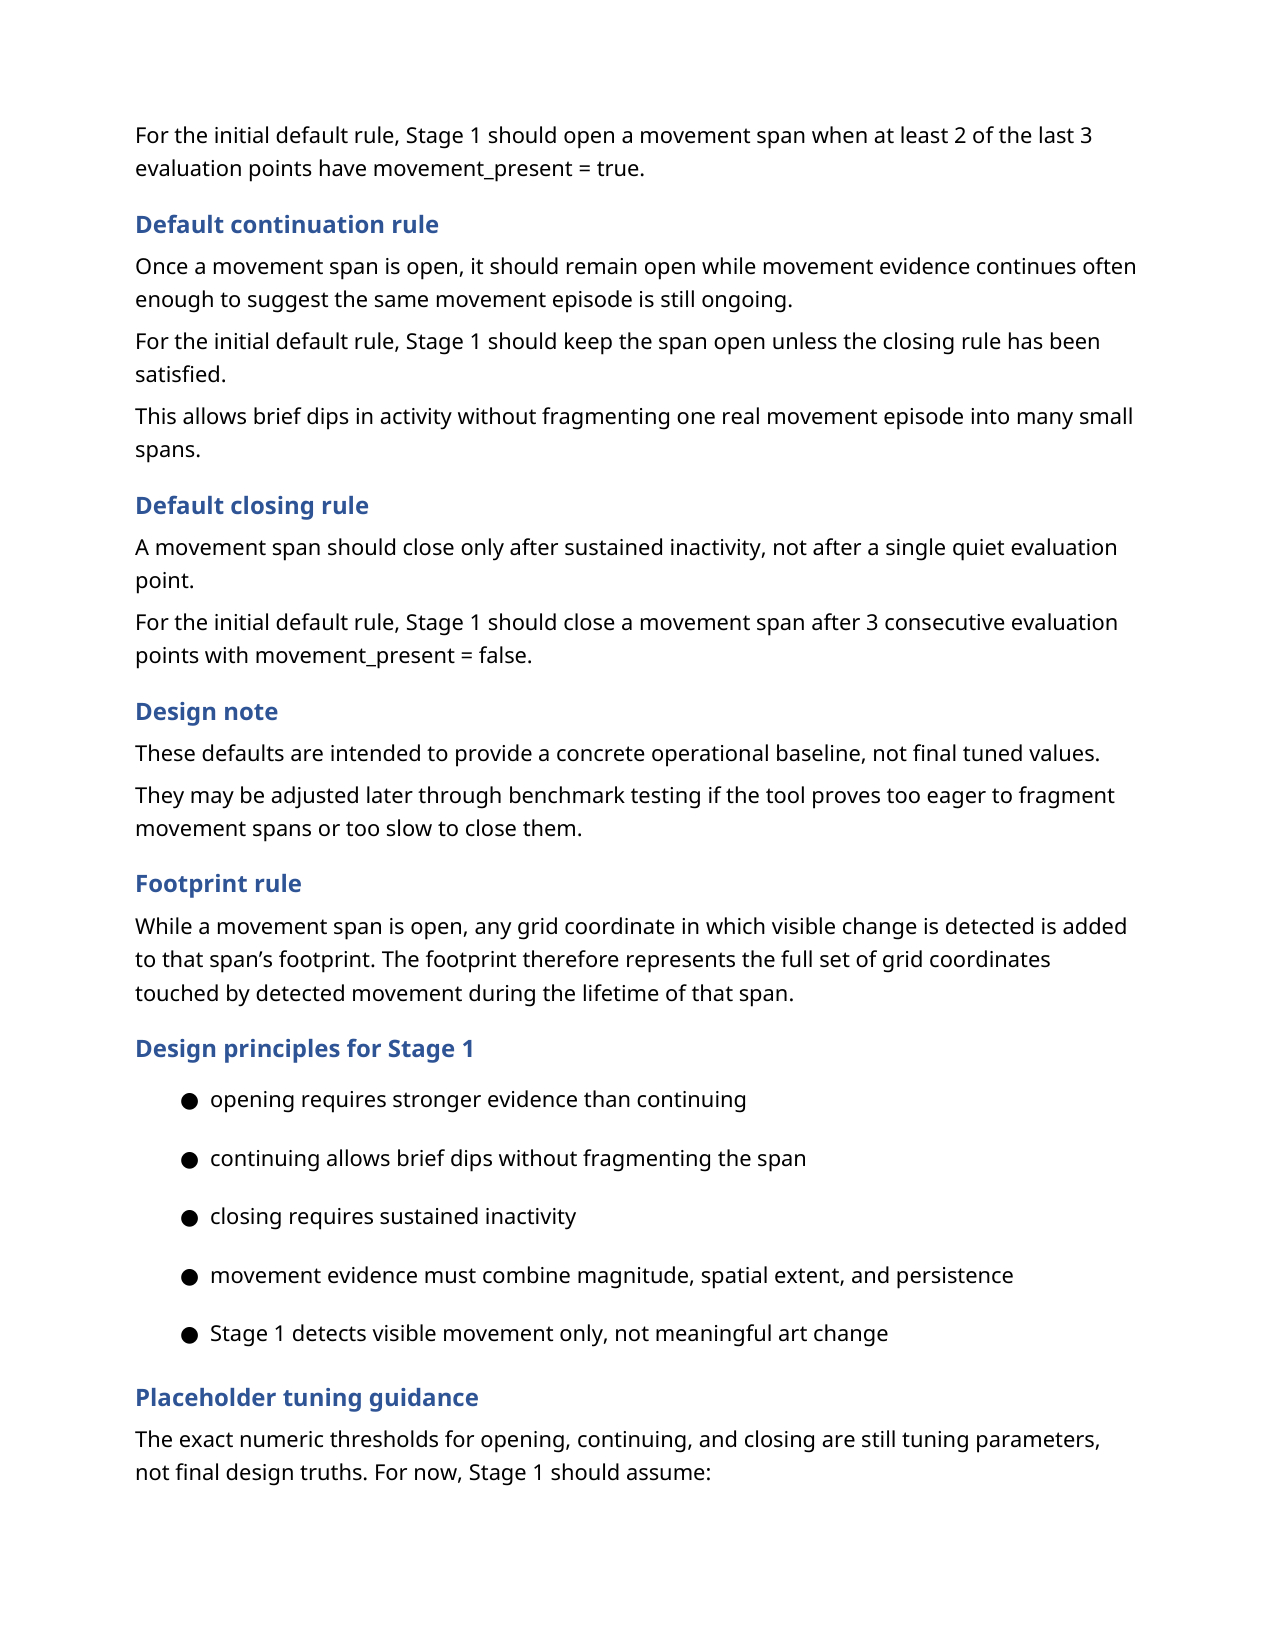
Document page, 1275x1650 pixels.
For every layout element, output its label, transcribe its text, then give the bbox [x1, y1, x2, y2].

subtitle Design note [135, 694, 1140, 727]
list Stage 1 detects visible movement only, not meaningful art change [180, 1309, 1140, 1354]
text This allows brief dips in activity without fragmenting one real movement episode into many small spans. [135, 401, 1140, 464]
subtitle Default continuation rule [135, 207, 1140, 240]
subtitle Default closing rule [135, 488, 1140, 521]
list continuing allows brief dips without fragmenting the span [180, 1134, 1140, 1179]
list opening requires stronger evidence than continuing [180, 1075, 1140, 1120]
text These defaults are intended to provide a concrete operational baseline, not final tuned values. [135, 738, 1140, 768]
text While a movement span is open, any grid coordinate in which visible change is detected is added to that span’s footprint. The footprint therefore represents the full set of grid coordinates touched by detected movement during the lifetime of that span. [135, 911, 1140, 1007]
text A movement span should close only after sustained inactivity, not after a single quiet evaluation point. [135, 532, 1140, 595]
list movement evidence must combine magnitude, spatial extent, and persistence [180, 1251, 1140, 1296]
text For the initial default rule, Stage 1 should close a movement span after 3 consecutive evaluation points with movement_present = false. [135, 607, 1140, 670]
text For the initial default rule, Stage 1 should open a movement span when at least 2 of the last 3 evaluation points have movement_present = true. [135, 120, 1140, 183]
subtitle Design principles for Stage 1 [135, 1032, 1140, 1064]
text They may be adjusted later through benchmark testing if the tool proves too eager to fragment movement spans or too slow to close them. [135, 780, 1140, 843]
text Once a movement span is open, it should remain open while movement evidence continues often enough to suggest the same movement episode is still ongoing. [135, 251, 1140, 314]
subtitle Footprint rule [135, 867, 1140, 900]
list closing requires sustained inactivity [180, 1192, 1140, 1237]
subtitle Placeholder tuning guidance [135, 1380, 1140, 1413]
text The exact numeric thresholds for opening, continuing, and closing are still tuning parameters, not final design truths. For now, Stage 1 should assume: [135, 1424, 1140, 1487]
text For the initial default rule, Stage 1 should keep the span open unless the closing rule has been satisfied. [135, 326, 1140, 389]
